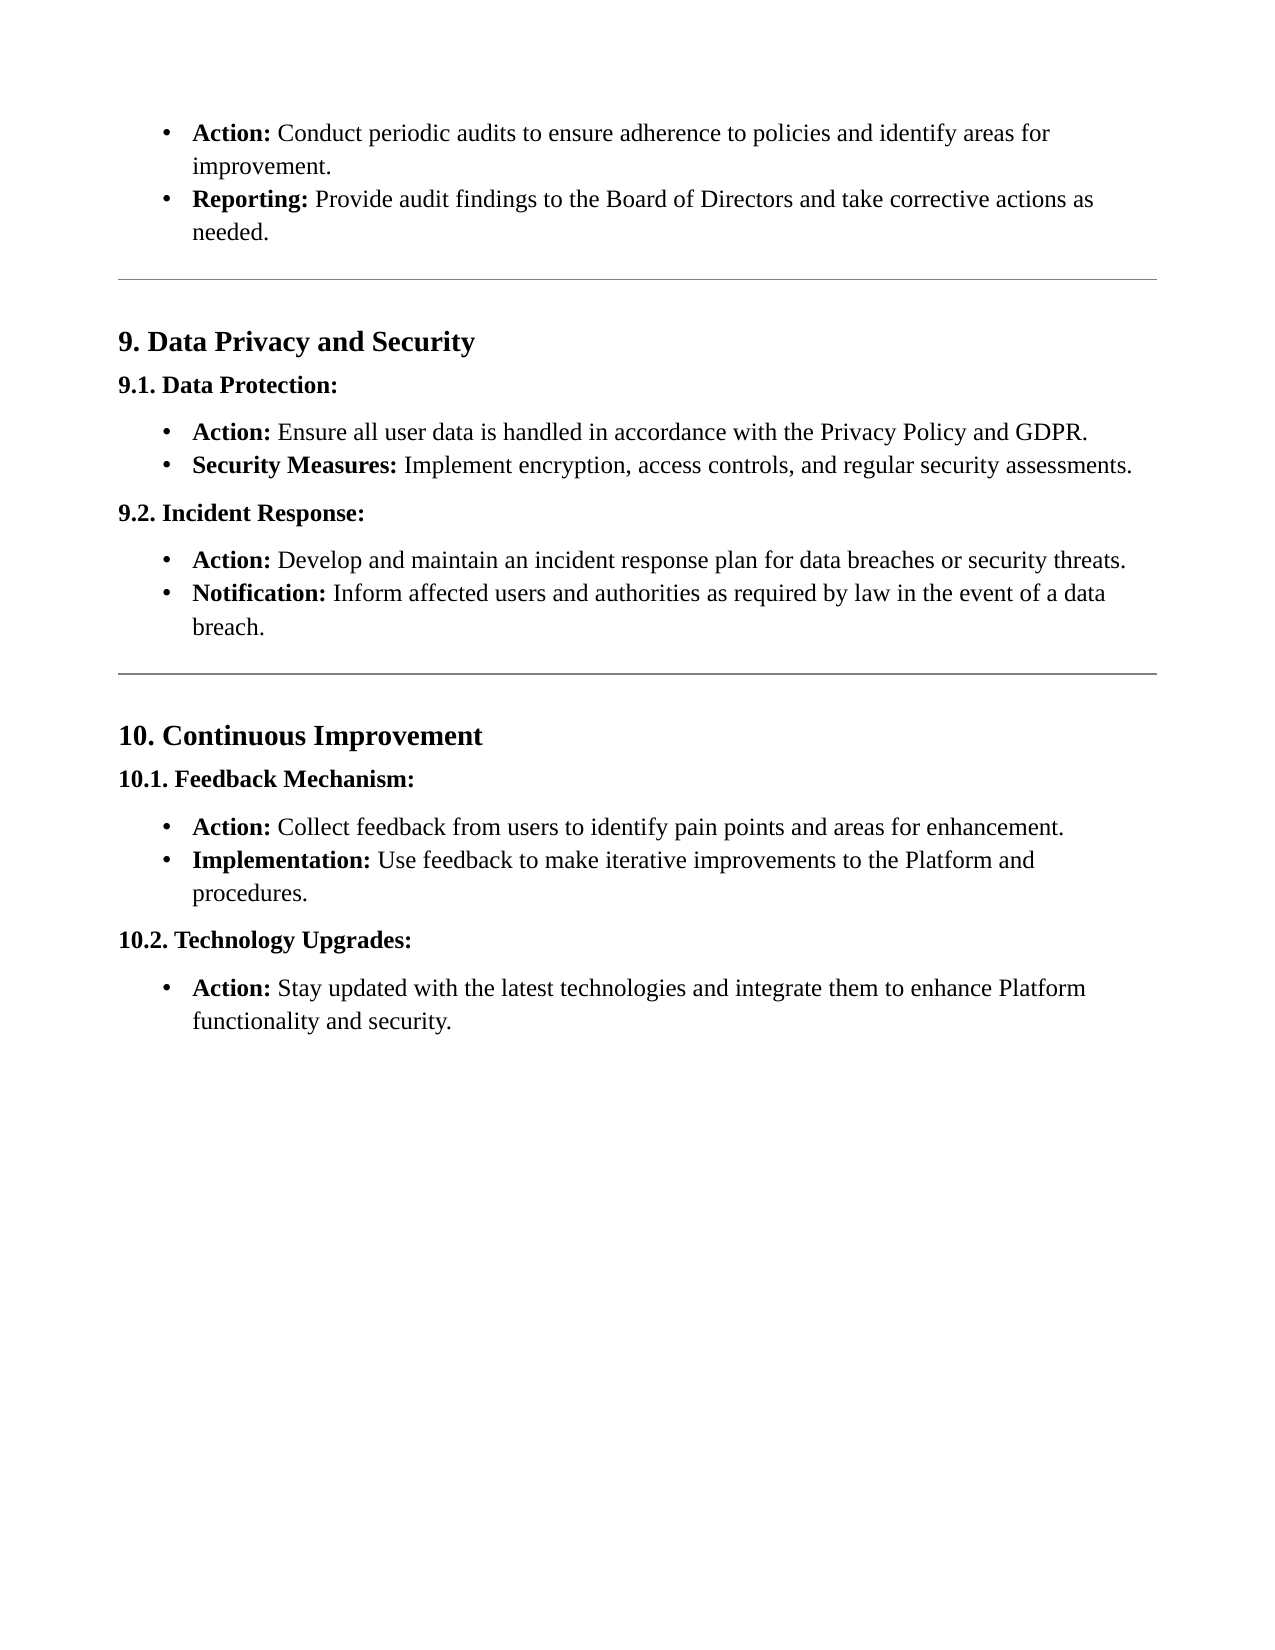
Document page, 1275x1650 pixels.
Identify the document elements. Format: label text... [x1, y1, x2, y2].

list Action: Develop and maintain an incident response plan for data breaches or security threats. [162, 546, 1157, 574]
list Action: Stay updated with the latest technologies and integrate them to enhance Platform functionality and security. [162, 973, 1157, 1035]
subtitle 9. Data Privacy and Security [118, 324, 1157, 357]
list Implementation: Use feedback to make iterative improvements to the Platform and procedures. [162, 845, 1157, 906]
subtitle 10. Continuous Improvement [118, 718, 1157, 752]
text 10.1. Feedback Mechanism: [118, 764, 1157, 793]
text 9.1. Data Protection: [118, 370, 1157, 398]
list Reporting: Provide audit findings to the Board of Directors and take corrective actions as needed. [162, 184, 1157, 246]
list Notification: Inform affected users and authorities as required by law in the event of a data breach. [162, 578, 1157, 640]
text 9.2. Incident Response: [118, 498, 1157, 527]
list Action: Conduct periodic audits to ensure adherence to policies and identify areas for improvement. [162, 118, 1157, 180]
text 10.2. Technology Upgrades: [118, 925, 1157, 954]
list Action: Ensure all user data is handled in accordance with the Privacy Policy and GDPR. [162, 417, 1157, 446]
list Security Measures: Implement encryption, access controls, and regular security assessments. [162, 450, 1157, 479]
list Action: Collect feedback from users to identify pain points and areas for enhancement. [162, 812, 1157, 840]
